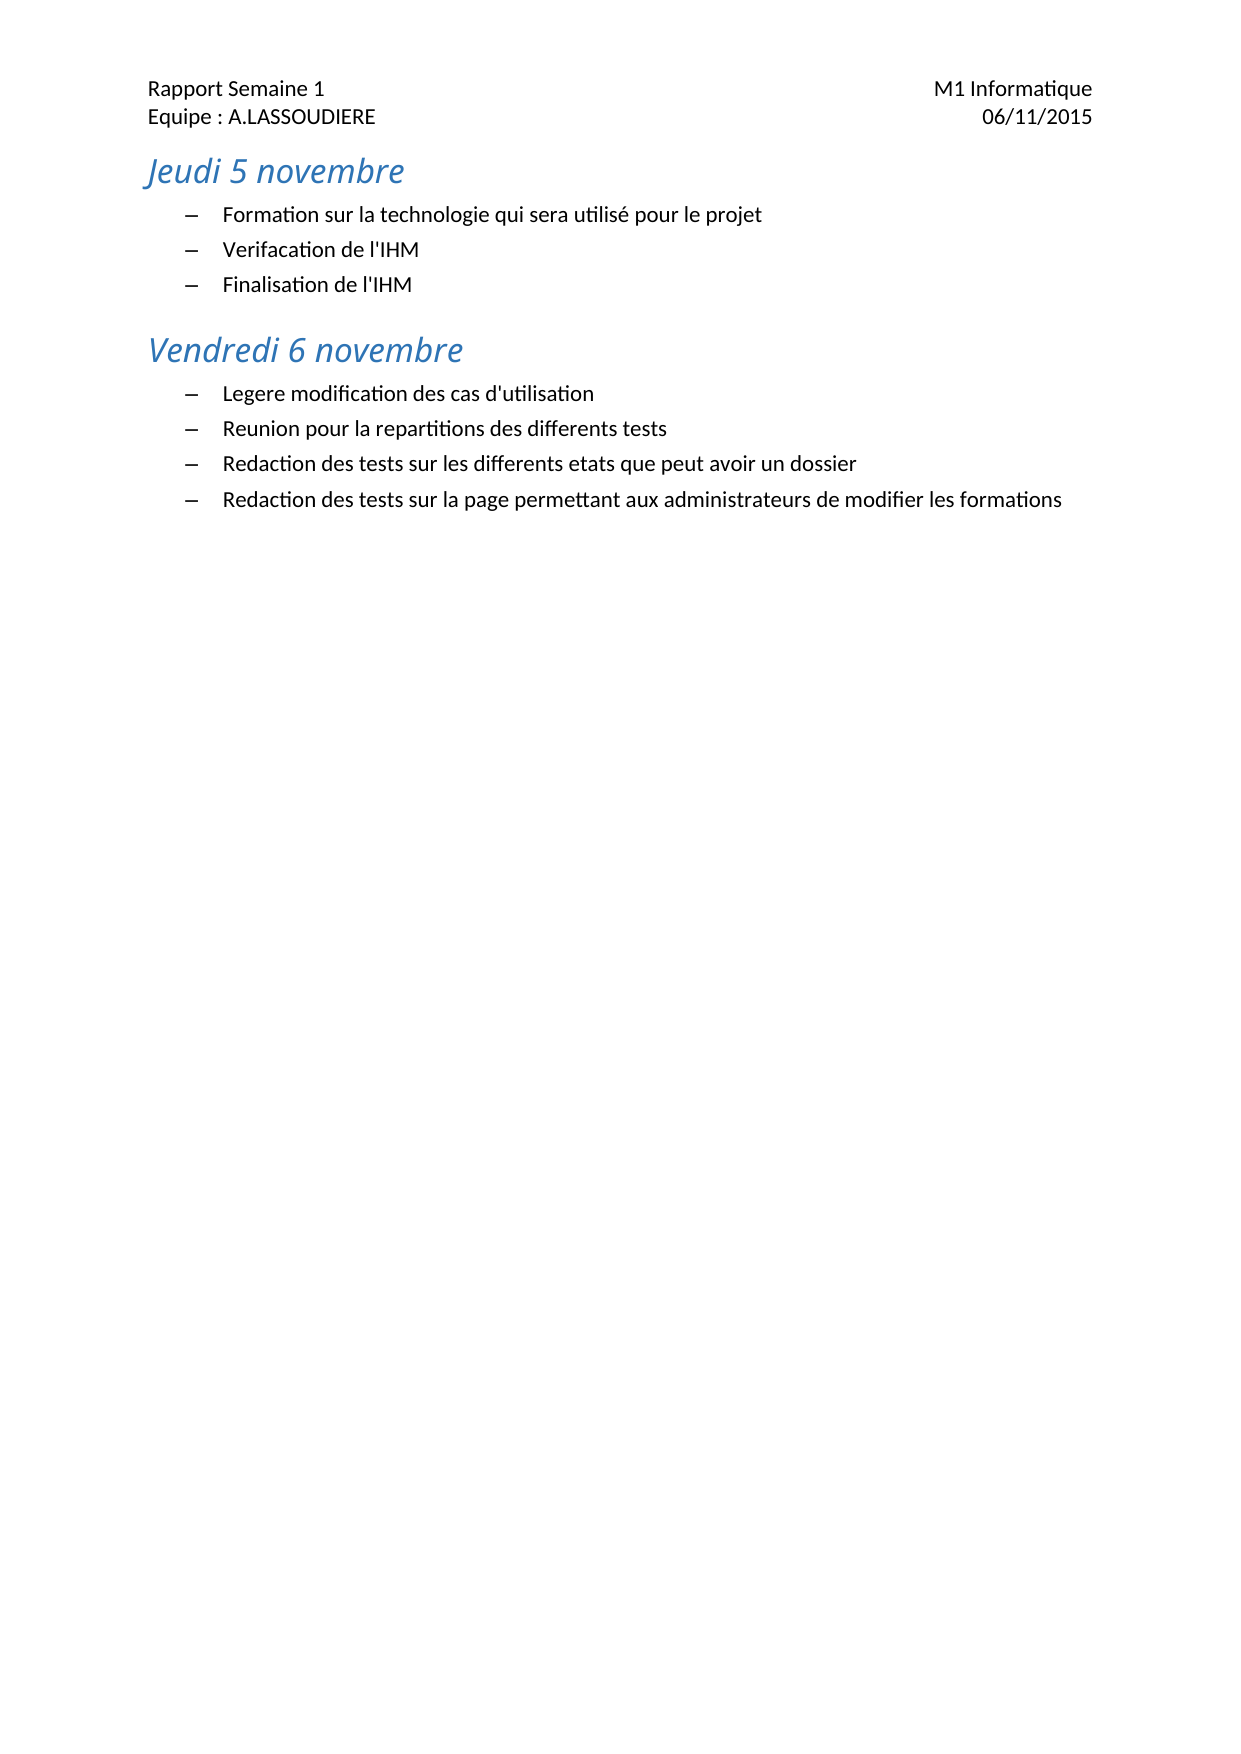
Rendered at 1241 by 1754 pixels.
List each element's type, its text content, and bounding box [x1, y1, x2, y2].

list Redaction des tests sur la page permettant aux administrateurs de modifier les formations [185, 485, 1093, 513]
list Formation sur la technologie qui sera utilisé pour le projet [185, 200, 1093, 228]
list Reunion pour la repartitions des differents tests [185, 414, 1093, 442]
list Redaction des tests sur les differents etats que peut avoir un dossier [185, 449, 1093, 478]
subtitle Vendredi 6 novembre [148, 327, 1093, 373]
list Legere modification des cas d'utilisation [185, 379, 1093, 407]
list Verifacation de l'IHM [185, 235, 1093, 263]
subtitle Jeudi 5 novembre [148, 148, 1093, 193]
list Finalisation de l'IHM [185, 270, 1093, 298]
